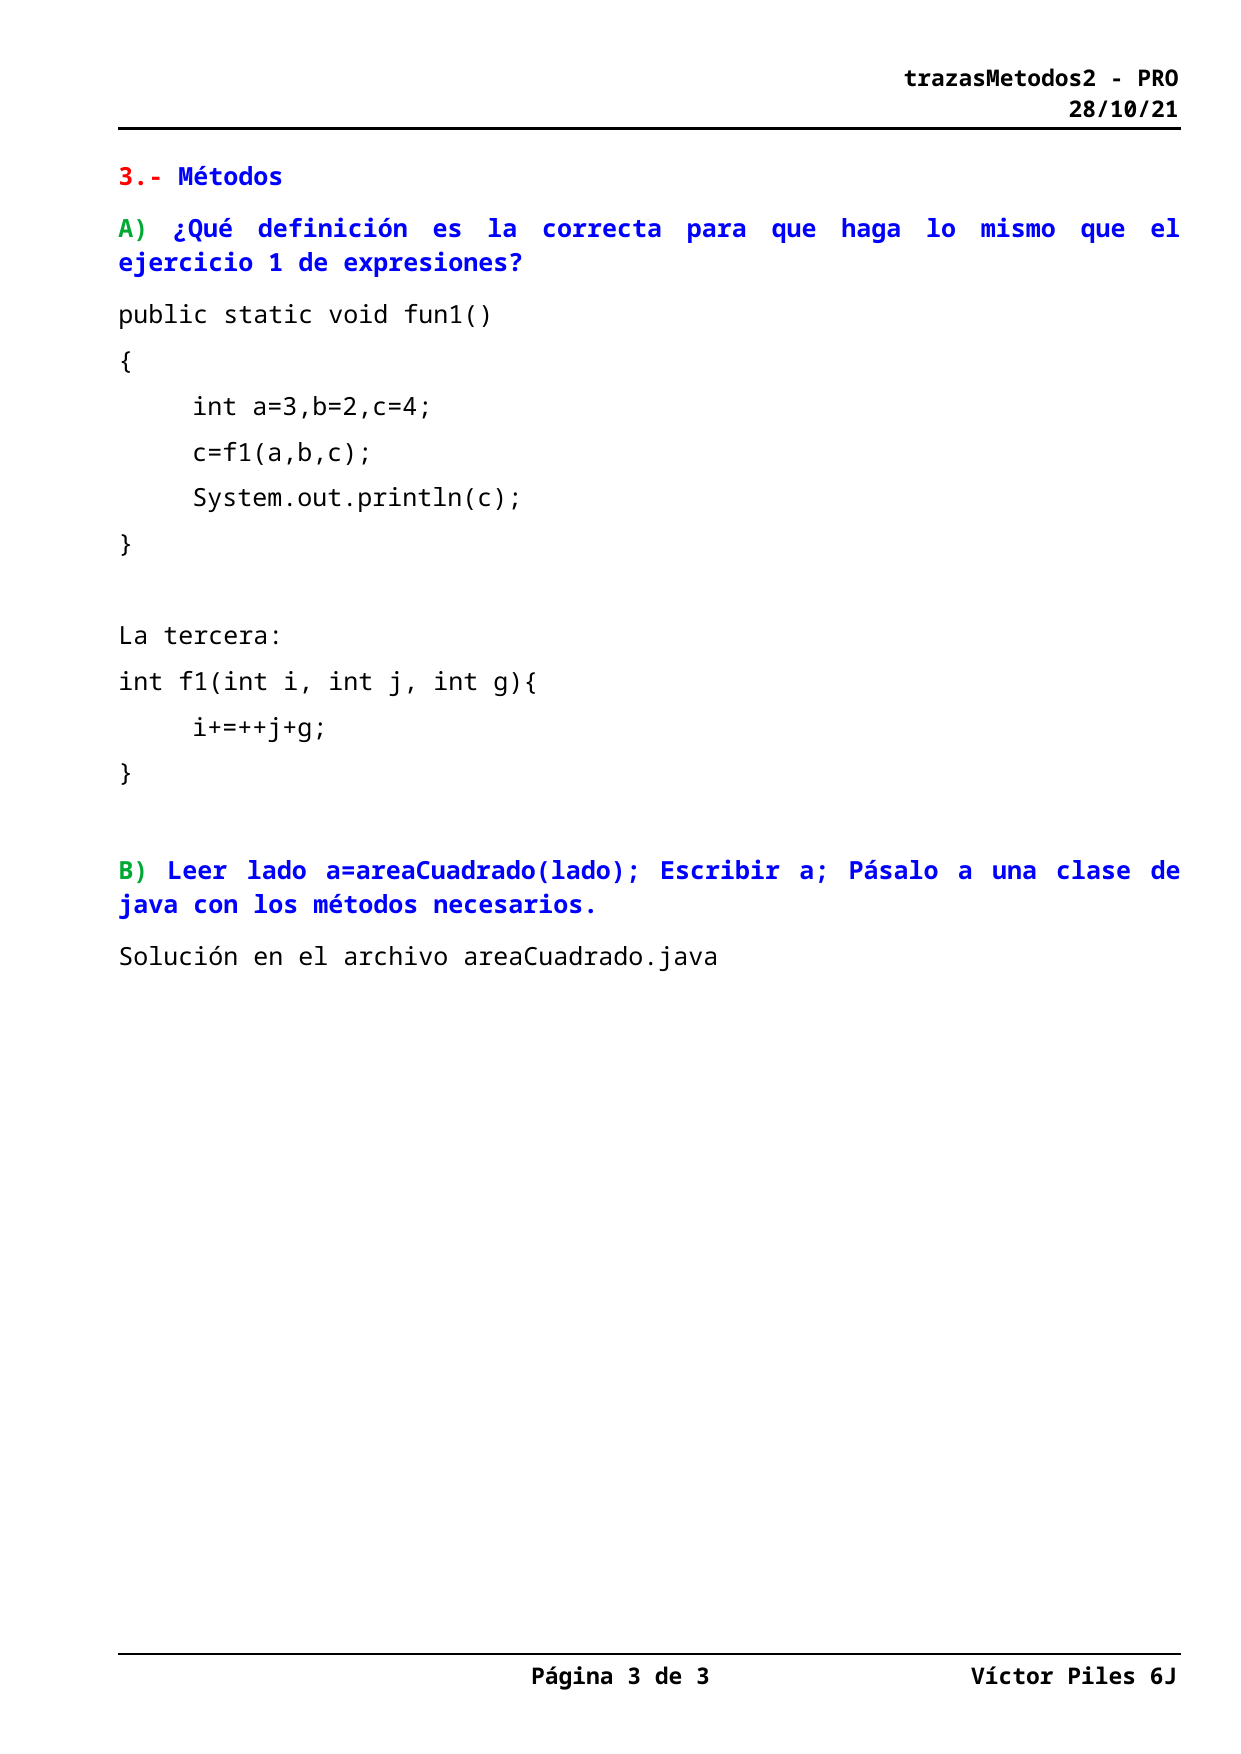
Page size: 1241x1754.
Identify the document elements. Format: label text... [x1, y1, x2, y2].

text int f1(int i, int j, int g){ [118, 663, 1181, 697]
text A) ¿Qué definición es la correcta para que haga lo mismo que el ejercicio 1 de expresiones? [118, 211, 1181, 279]
text public static void fun1() [118, 297, 1181, 331]
text B) Leer lado a=areaCuadrado(lado); Escribir a; Pásalo a una clase de java con los métodos necesarios. [118, 853, 1181, 921]
text La tercera: [118, 617, 1181, 652]
text { [118, 342, 1181, 377]
text } [118, 526, 1181, 560]
text int a=3,b=2,c=4; [118, 388, 1181, 422]
text Solución en el archivo areaCuadrado.java [118, 938, 1181, 972]
text c=f1(a,b,c); [118, 434, 1181, 468]
text } [118, 755, 1181, 789]
text System.out.println(c); [118, 480, 1181, 514]
text 3.- Métodos [118, 159, 1181, 193]
text i+=++j+g; [118, 709, 1181, 743]
